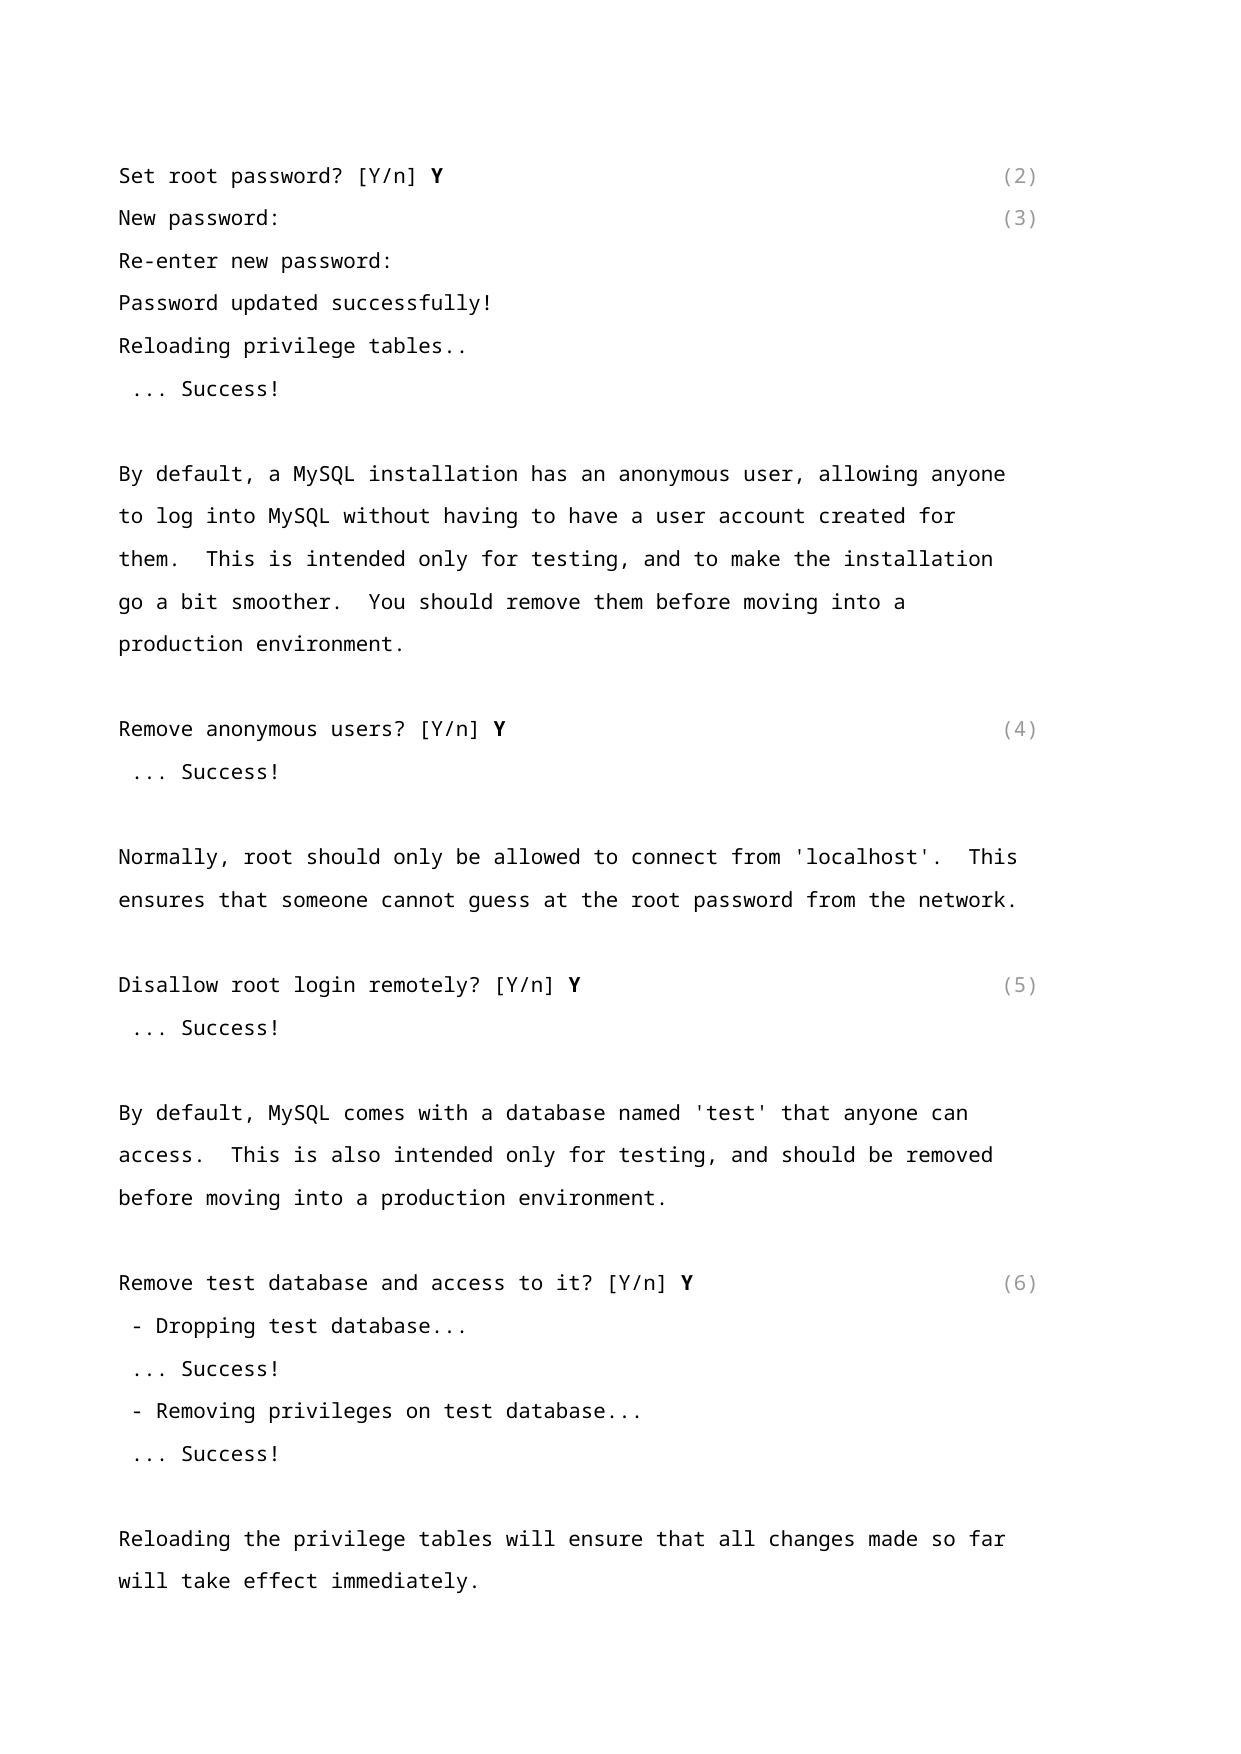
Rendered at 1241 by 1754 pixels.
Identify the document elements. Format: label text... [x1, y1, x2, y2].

text ... Success! [118, 1354, 1122, 1382]
text Disallow root login remotely? [Y/n] Y (5) [118, 970, 1122, 999]
text go a bit smoother. You should remove them before moving into a [118, 587, 1122, 615]
text ... Success! [118, 374, 1122, 402]
text Set root password? [Y/n] Y (2) [118, 161, 1122, 189]
text New password: (3) [118, 203, 1122, 232]
text ... Success! [118, 757, 1122, 786]
text them. This is intended only for testing, and to make the installation [118, 544, 1122, 573]
text - Dropping test database... [118, 1311, 1122, 1339]
text By default, a MySQL installation has an anonymous user, allowing anyone [118, 459, 1122, 487]
text production environment. [118, 629, 1122, 658]
text Remove anonymous users? [Y/n] Y (4) [118, 714, 1122, 743]
text before moving into a production environment. [118, 1183, 1122, 1212]
text will take effect immediately. [118, 1567, 1122, 1595]
text Remove test database and access to it? [Y/n] Y (6) [118, 1268, 1122, 1297]
text to log into MySQL without having to have a user account created for [118, 502, 1122, 530]
text access. This is also intended only for testing, and should be removed [118, 1141, 1122, 1169]
text By default, MySQL comes with a database named 'test' that anyone can [118, 1098, 1122, 1126]
text Password updated successfully! [118, 288, 1122, 317]
text - Removing privileges on test database... [118, 1396, 1122, 1425]
text ensures that someone cannot guess at the root password from the network. [118, 885, 1122, 913]
text ... Success! [118, 1013, 1122, 1041]
text Normally, root should only be allowed to connect from 'localhost'. This [118, 842, 1122, 871]
text Reloading privilege tables.. [118, 331, 1122, 359]
text Reloading the privilege tables will ensure that all changes made so far [118, 1524, 1122, 1552]
text Re-enter new password: [118, 246, 1122, 274]
text ... Success! [118, 1439, 1122, 1467]
